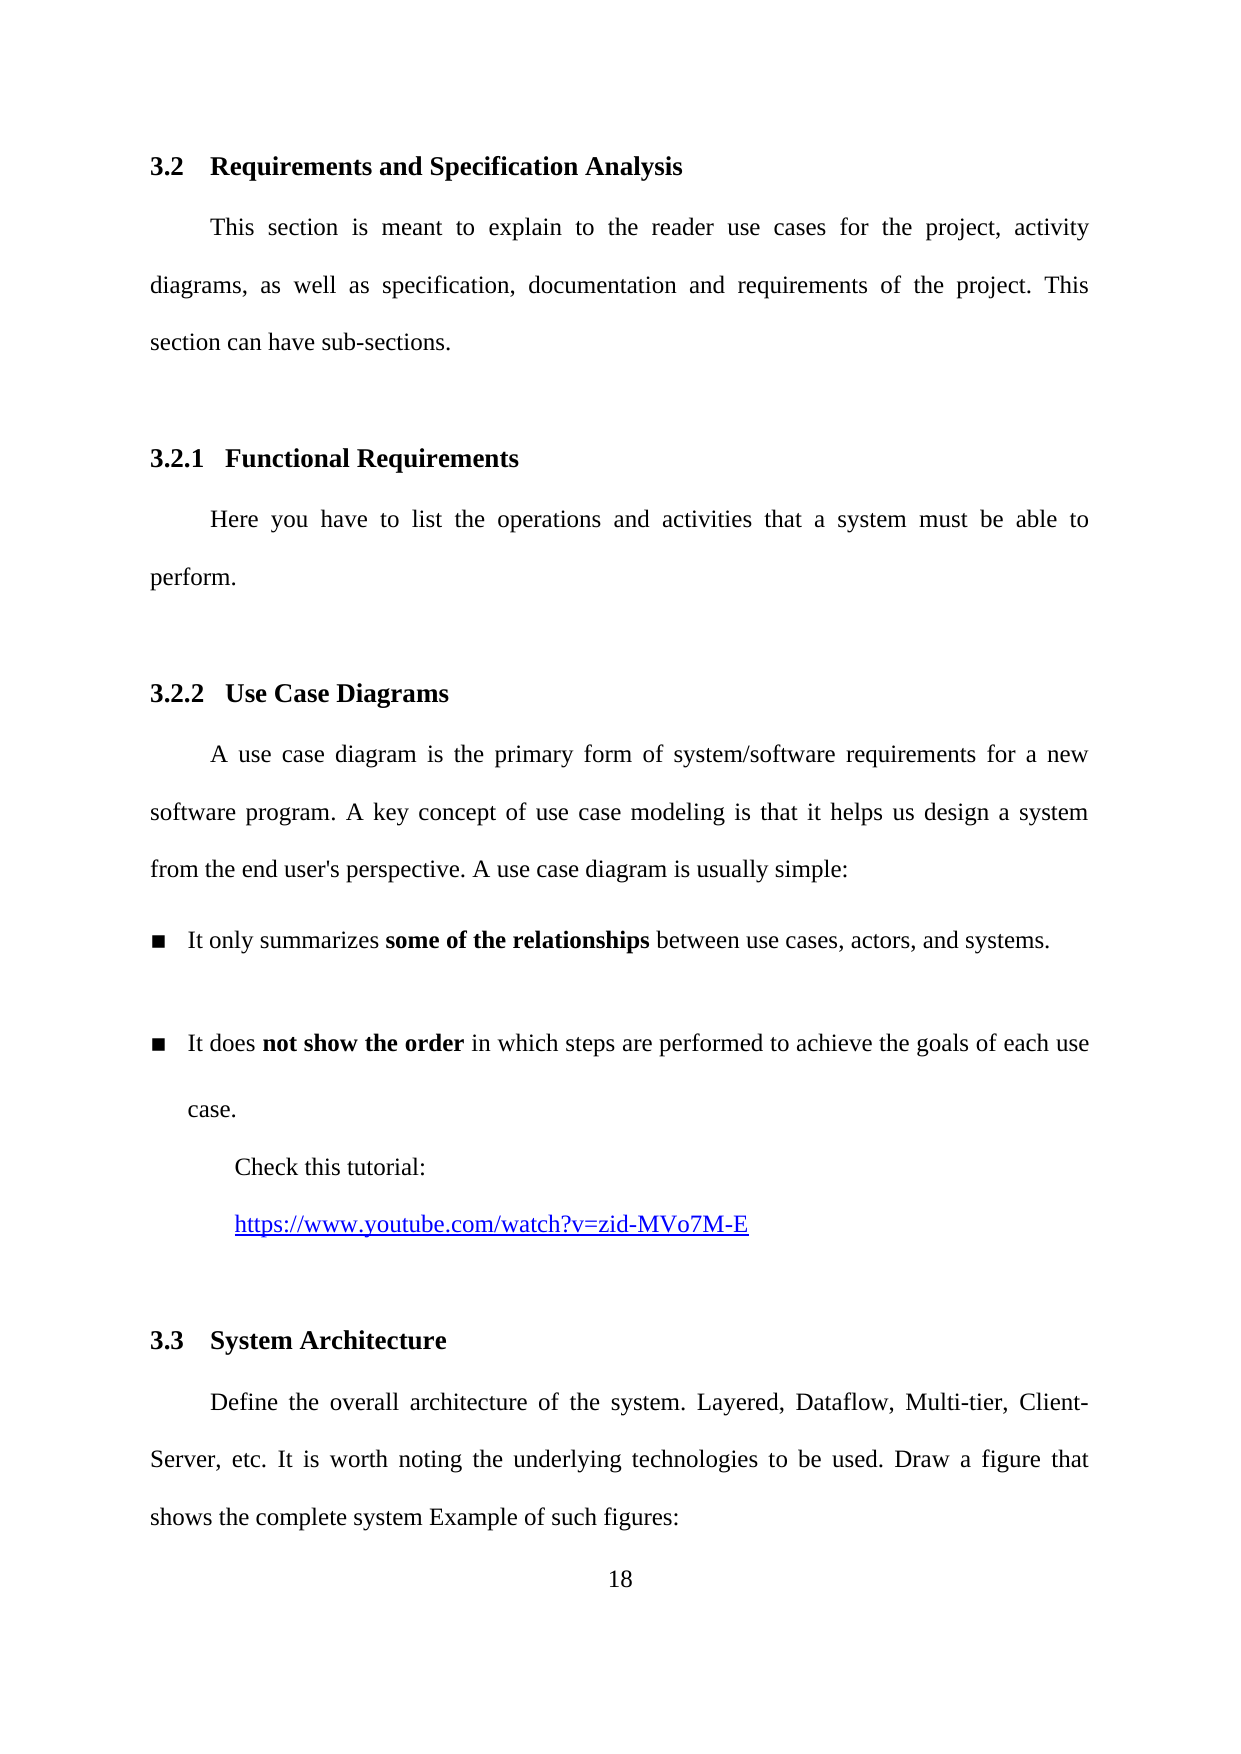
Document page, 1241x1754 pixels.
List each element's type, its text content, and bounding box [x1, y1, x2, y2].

text https://www.youtube.com/watch?v=zid-MVo7M-E [150, 1209, 1090, 1238]
text This section is meant to explain to the reader use cases for the project, activity diagrams, as well as specification, documentation and requirements of the project. This section can have sub-sections. [150, 212, 1090, 356]
subtitle Use Case Diagrams [150, 677, 1165, 708]
subtitle Requirements and Specification Analysis [150, 150, 1090, 181]
list It only summarizes some of the relationships between use cases, actors, and systems. [150, 912, 1090, 963]
text A use case diagram is the primary form of system/software requirements for a new software program. A key concept of use case modeling is that it helps us design a system from the end user's perspective. A use case diagram is usually simple: [150, 739, 1090, 883]
text Here you have to list the operations and activities that a system must be able to perform. [150, 504, 1090, 591]
text Define the overall architecture of the system. Layered, Dataflow, Multi-tier, Client-Server, etc. It is worth noting the underlying technologies to be used. Draw a figure that shows the complete system Example of such figures: [150, 1387, 1090, 1530]
text Check this tutorial: [150, 1152, 1090, 1181]
subtitle System Architecture [150, 1324, 1090, 1356]
subtitle Functional Requirements [150, 442, 1165, 473]
list It does not show the order in which steps are performed to achieve the goals of each use case. [150, 1014, 1090, 1123]
